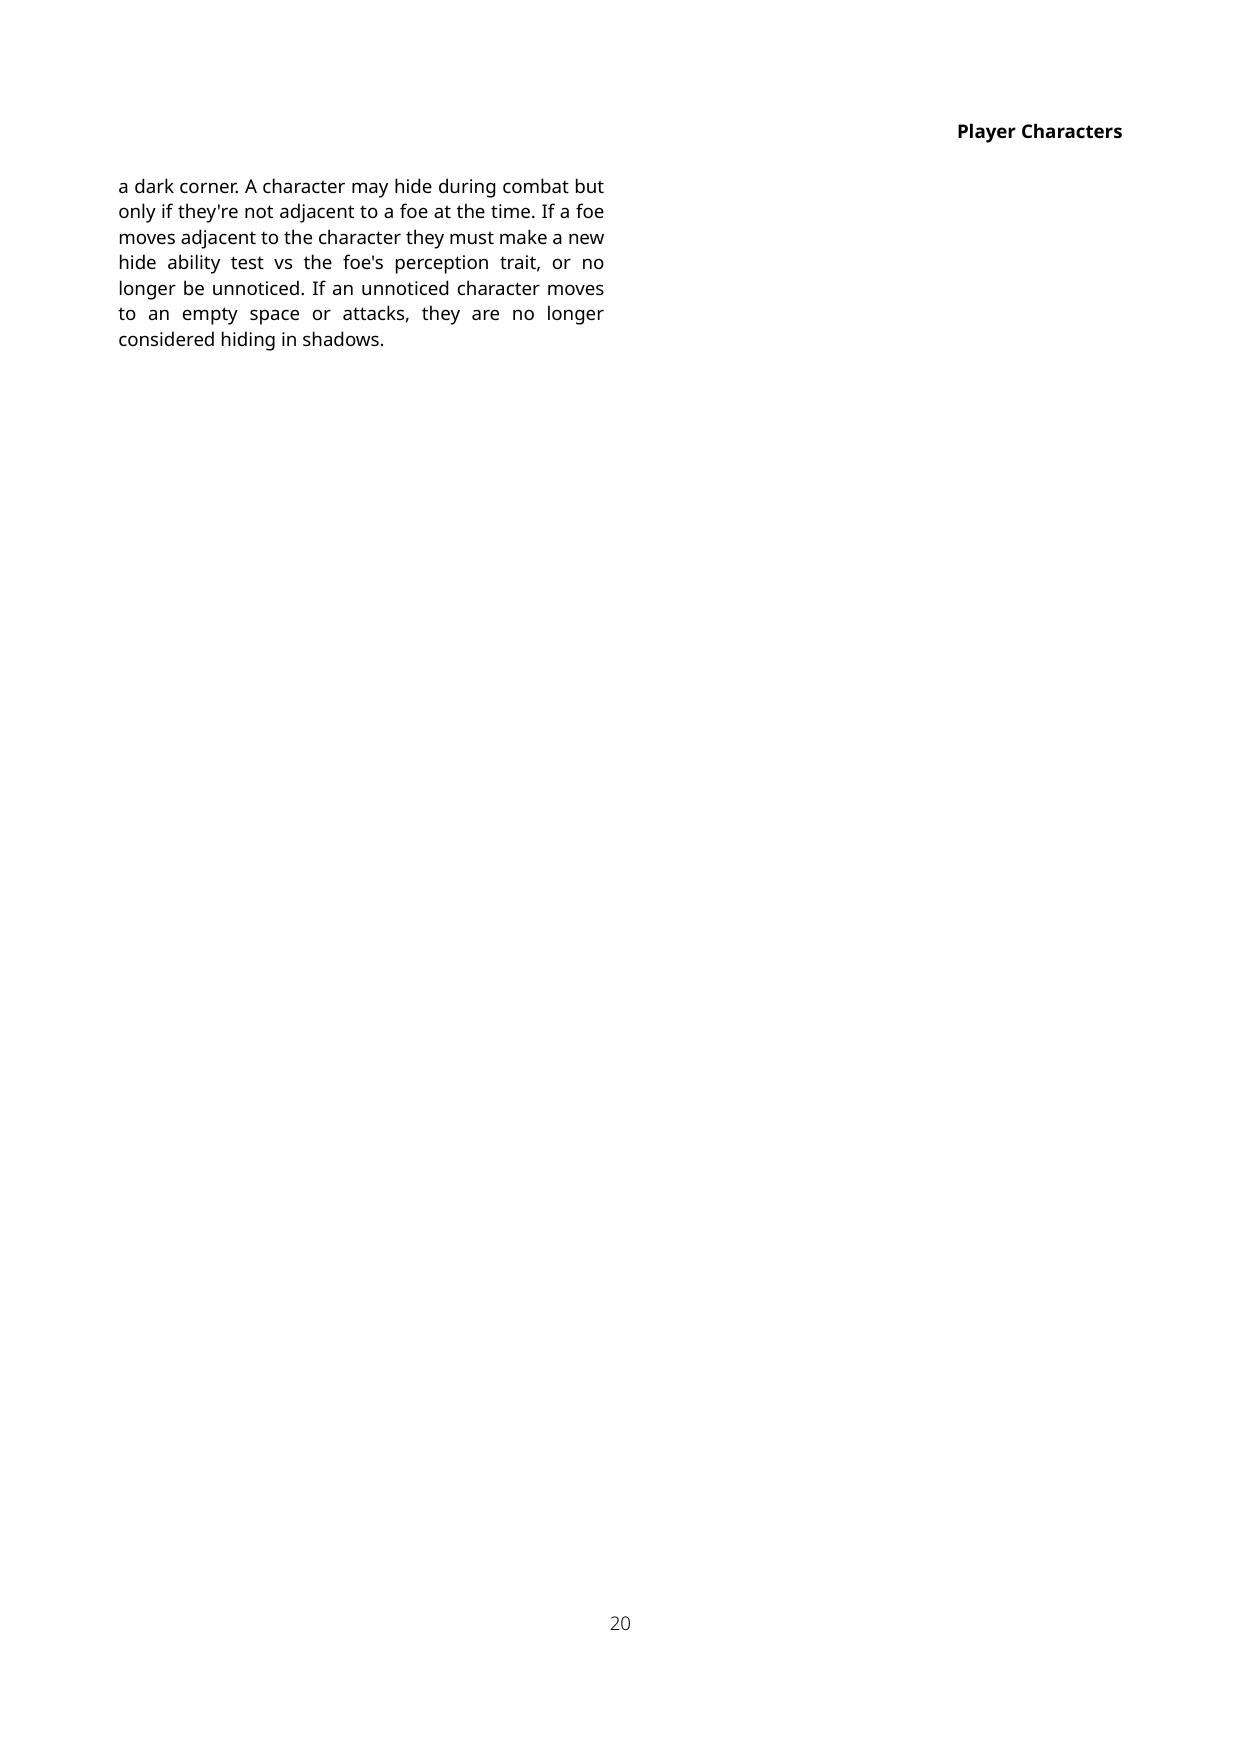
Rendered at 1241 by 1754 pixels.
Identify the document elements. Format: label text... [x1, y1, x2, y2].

text a dark corner. A character may hide during combat but only if they're not adjacent to a foe at the time. If a foe moves adjacent to the character they must make a new hide ability test vs the foe's perception trait, or no longer be unnoticed. If an unnoticed character moves to an empty space or attacks, they are no longer considered hiding in shadows. [118, 173, 605, 352]
